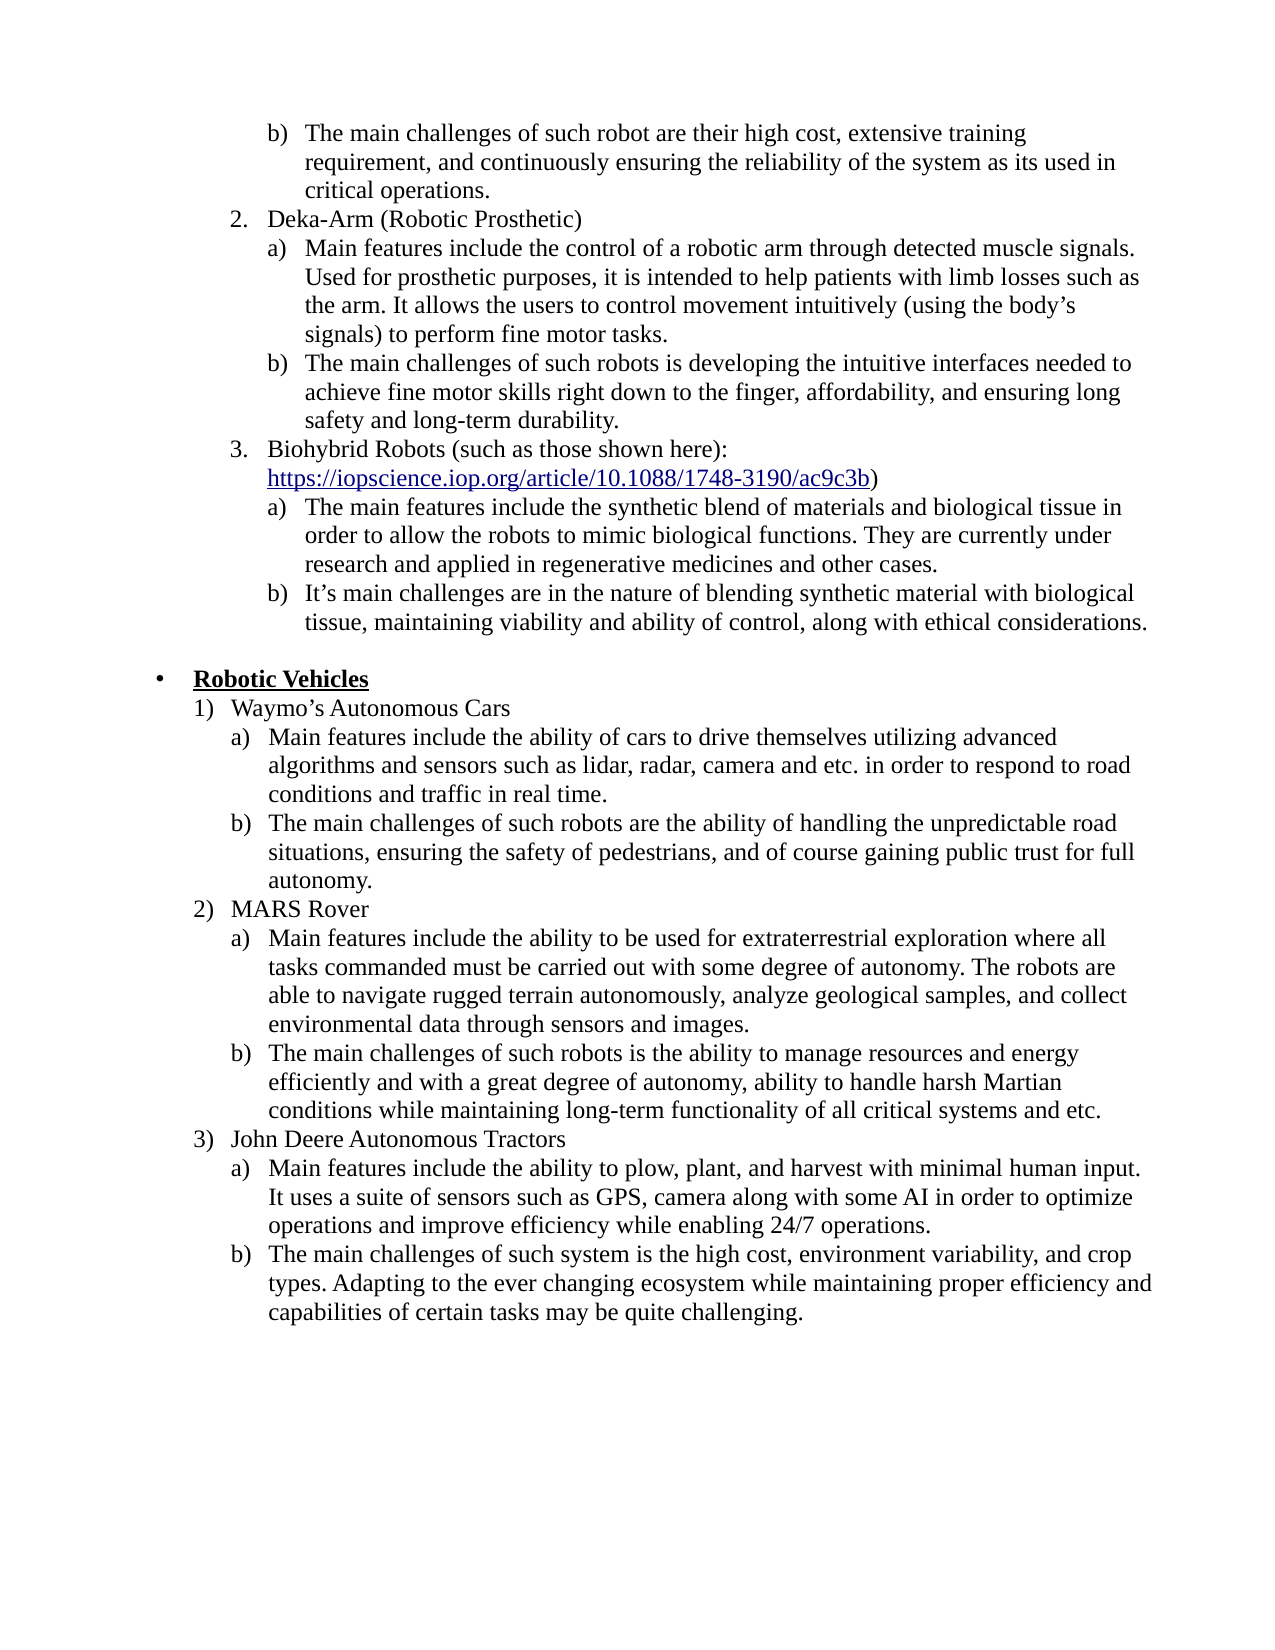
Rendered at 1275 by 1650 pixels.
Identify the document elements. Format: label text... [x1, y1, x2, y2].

list The main challenges of such system is the high cost, environment variability, and crop types. Adapting to the ever changing ecosystem while maintaining proper efficiency and capabilities of certain tasks may be quite challenging. [231, 1239, 1157, 1326]
list John Deere Autonomous Tractors [193, 1124, 1157, 1153]
list Main features include the control of a robotic arm through detected muscle signals. Used for prosthetic purposes, it is intended to help patients with limb losses such as the arm. It allows the users to control movement intuitively (using the body’s signals) to perform fine motor tasks. [267, 233, 1157, 348]
list Biohybrid Robots (such as those shown here): https://iopscience.iop.org/article/10.1088/1748-3190/ac9c3b) [229, 434, 1157, 492]
list Main features include the ability of cars to drive themselves utilizing advanced algorithms and sensors such as lidar, radar, camera and etc. in order to respond to road conditions and traffic in real time. [231, 722, 1157, 808]
list The main features include the synthetic blend of materials and biological tissue in order to allow the robots to mimic biological functions. They are currently under research and applied in regenerative medicines and other cases. [267, 492, 1157, 578]
list Main features include the ability to be used for extraterrestrial exploration where all tasks commanded must be carried out with some degree of autonomy. The robots are able to navigate rugged terrain autonomously, analyze geological samples, and collect environmental data through sensors and images. [231, 923, 1157, 1038]
list MARS Rover [193, 894, 1157, 923]
list Waymo’s Autonomous Cars [193, 693, 1157, 722]
list The main challenges of such robots is developing the intuitive interfaces needed to achieve fine motor skills right down to the finger, affordability, and ensuring long safety and long-term durability. [267, 348, 1157, 434]
list Deka-Arm (Robotic Prosthetic) [229, 204, 1157, 233]
list Main features include the ability to plow, plant, and harvest with minimal human input. It uses a suite of sensors such as GPS, camera along with some AI in order to optimize operations and improve efficiency while enabling 24/7 operations. [231, 1153, 1157, 1239]
list The main challenges of such robot are their high cost, extensive training requirement, and continuously ensuring the reliability of the system as its used in critical operations. [267, 118, 1157, 204]
list It’s main challenges are in the nature of blending synthetic material with biological tissue, maintaining viability and ability of control, along with ethical considerations. [267, 578, 1157, 636]
list Robotic Vehicles [156, 664, 1157, 693]
list The main challenges of such robots are the ability of handling the unpredictable road situations, ensuring the safety of pedestrians, and of course gaining public trust for full autonomy. [231, 808, 1157, 894]
list The main challenges of such robots is the ability to manage resources and energy efficiently and with a great degree of autonomy, ability to handle harsh Martian conditions while maintaining long-term functionality of all critical systems and etc. [231, 1038, 1157, 1124]
